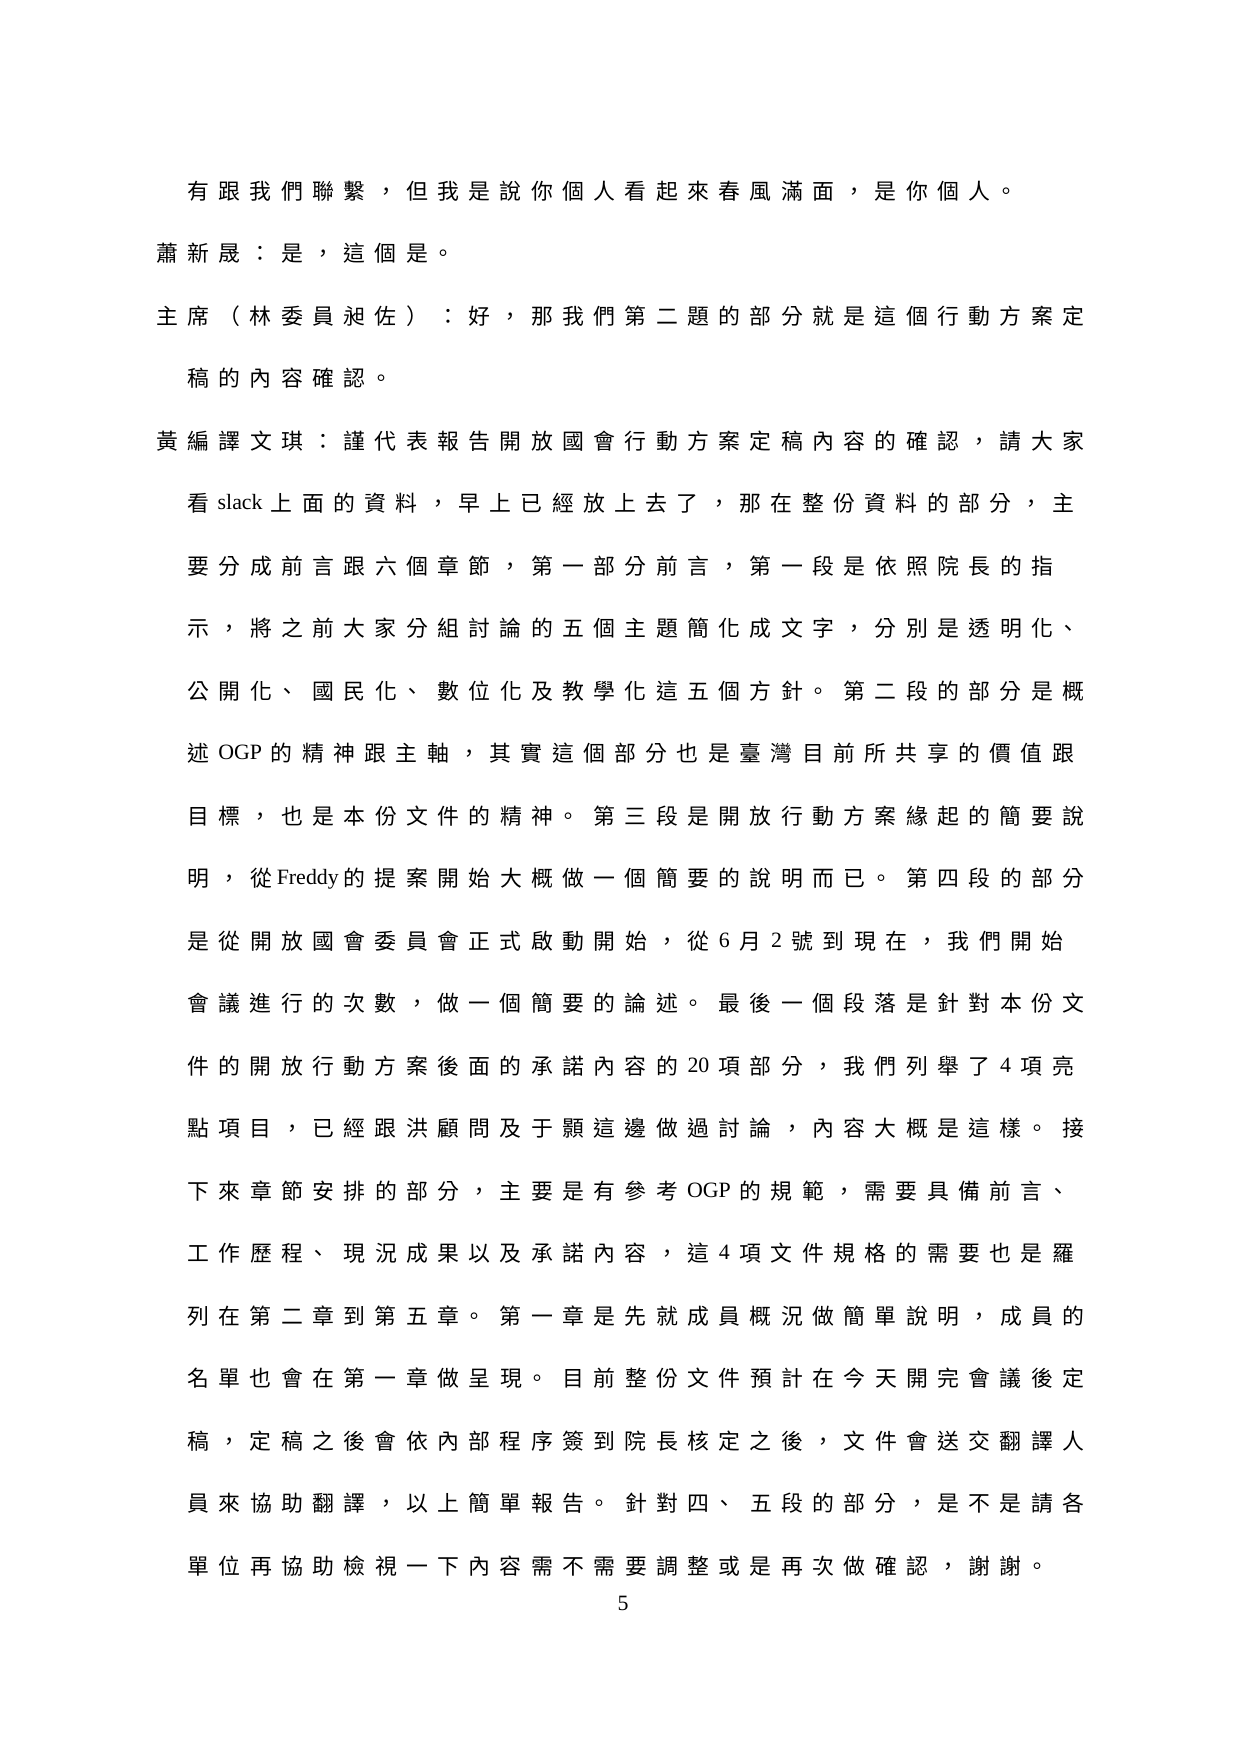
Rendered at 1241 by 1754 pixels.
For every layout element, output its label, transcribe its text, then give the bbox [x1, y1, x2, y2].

text 有跟我們聯繫，但我是說你個人看起來春風滿面，是你個人。 [151, 158, 1089, 221]
text 黃編譯文琪：謹代表報告開放國會行動方案定稿內容的確認，請大家看slack上面的資料，早上已經放上去了，那在整份資料的部分，主要分成前言跟六個章節，第一部分前言，第一段是依照院長的指示，將之前大家分組討論的五個主題簡化成文字，分別是透明化、公開化、國民化、數位化及教學化這五個方針。第二段的部分是概述OGP的精神跟主軸，其實這個部分也是臺灣目前所共享的價值跟目標，也是本份文件的精神。第三段是開放行動方案緣起的簡要說明，從Freddy的提案開始大概做一個簡要的說明而已。第四段的部分是從開放國會委員會正式啟動開始，從6月2號到現在，我們開始會議進行的次數，做一個簡要的論述。最後一個段落是針對本份文件的開放行動方案後面的承諾內容的20項部分，我們列舉了4項亮點項目，已經跟洪顧問及于顥這邊做過討論，內容大概是這樣。接下來章節安排的部分，主要是有參考OGP的規範，需要具備前言、工作歷程、現況成果以及承諾內容，這4項文件規格的需要也是羅列在第二章到第五章。第一章是先就成員概況做簡單說明，成員的名單也會在第一章做呈現。目前整份文件預計在今天開完會議後定稿，定稿之後會依內部程序簽到院長核定之後，文件會送交翻譯人員來協助翻譯，以上簡單報告。針對四、五段的部分，是不是請各單位再協助檢視一下內容需不需要調整或是再次做確認，謝謝。 [151, 408, 1089, 1584]
text 主席（林委員昶佐）：好，那我們第二題的部分就是這個行動方案定稿的內容確認。 [151, 283, 1089, 408]
text 蕭新晟：是，這個是。 [151, 221, 1089, 283]
